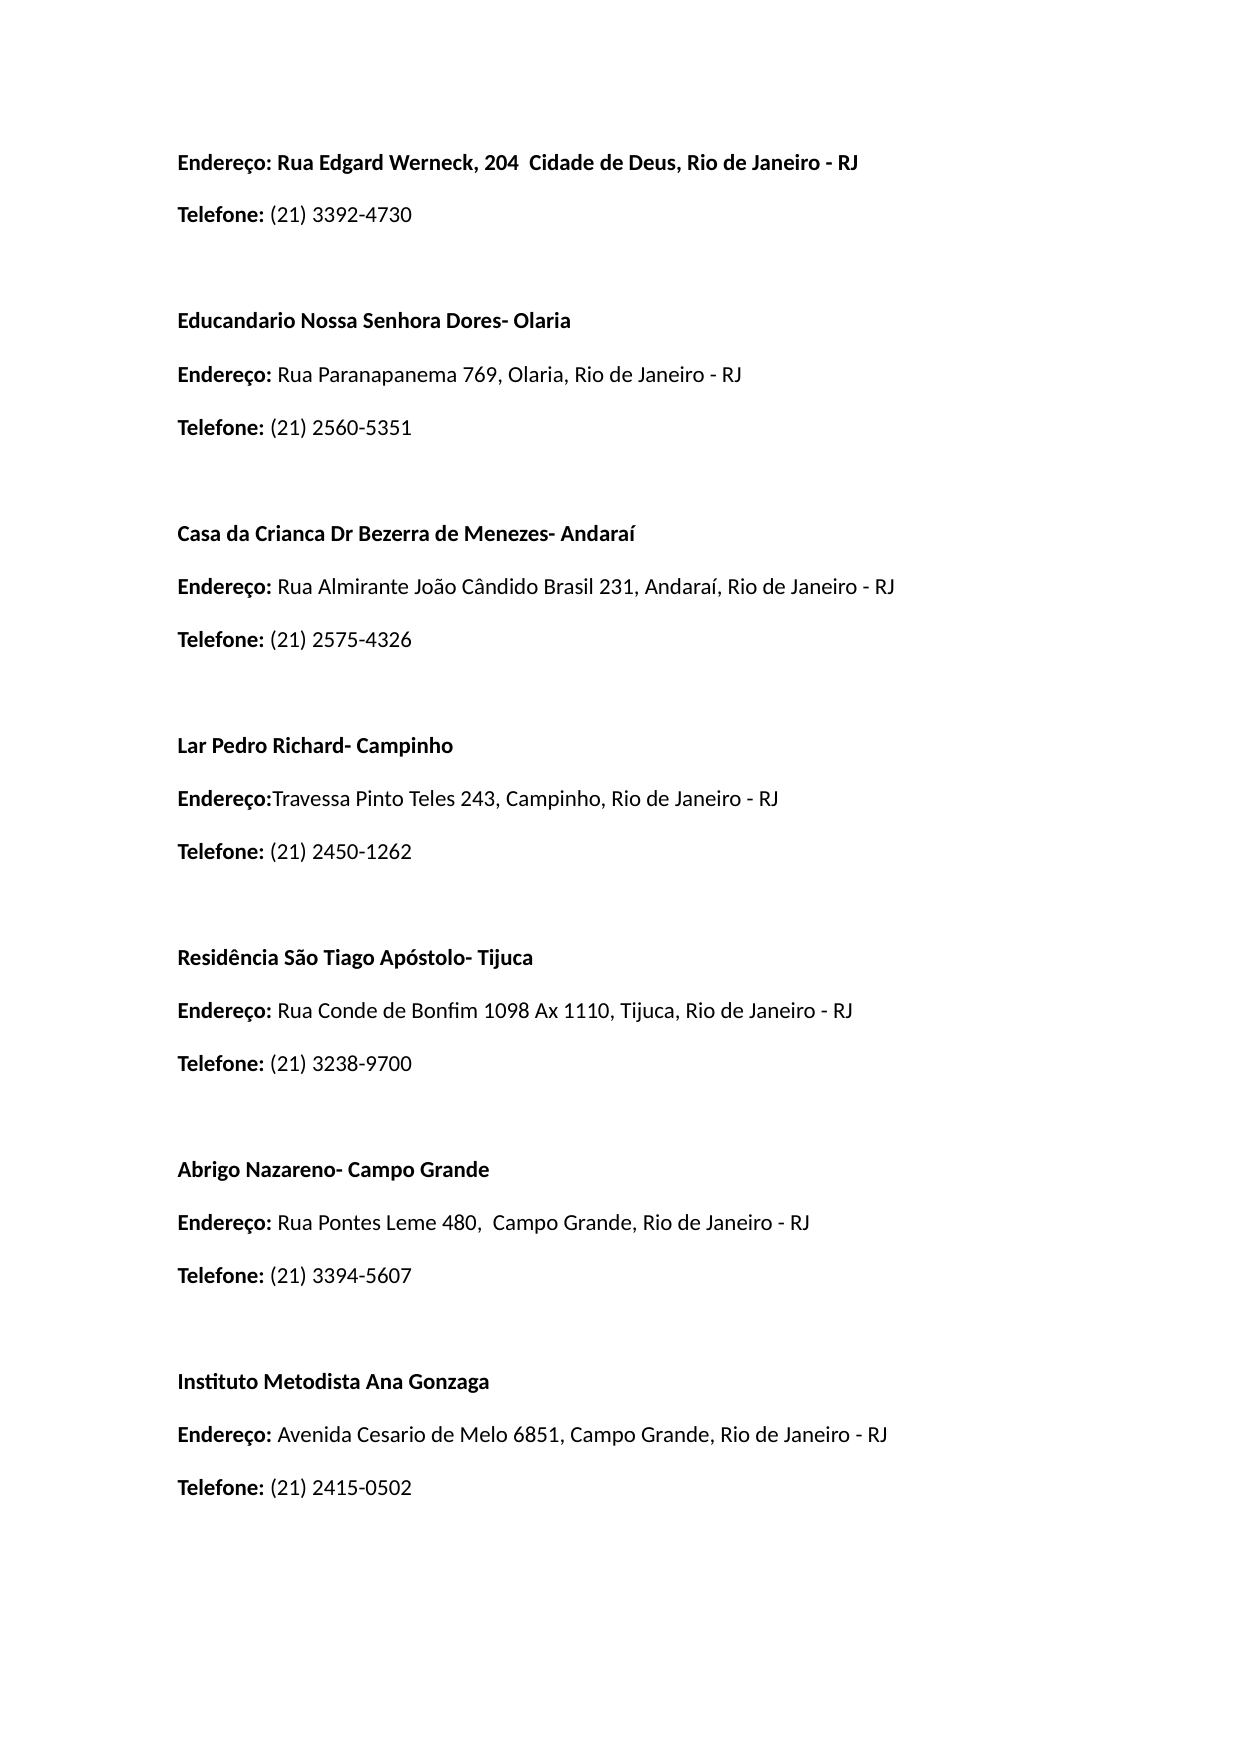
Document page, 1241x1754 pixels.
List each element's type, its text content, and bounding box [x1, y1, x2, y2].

text Endereço: Rua Paranapanema 769, Olaria, Rio de Janeiro - RJ [177, 360, 1063, 388]
text Endereço: Rua Edgard Werneck, 204 Cidade de Deus, Rio de Janeiro - RJ [177, 148, 1063, 176]
text Endereço:Travessa Pinto Teles 243, Campinho, Rio de Janeiro - RJ [177, 784, 1063, 812]
text Educandario Nossa Senhora Dores- Olaria [177, 307, 1063, 335]
text Telefone: (21) 3394-5607 [177, 1261, 1063, 1289]
text Telefone: (21) 3392-4730 [177, 201, 1063, 229]
text Residência São Tiago Apóstolo- Tijuca [177, 943, 1063, 971]
text Endereço: Avenida Cesario de Melo 6851, Campo Grande, Rio de Janeiro - RJ [177, 1420, 1063, 1448]
text Instituto Metodista Ana Gonzaga [177, 1367, 1063, 1395]
text Telefone: (21) 2560-5351 [177, 413, 1063, 441]
text Endereço: Rua Almirante João Cândido Brasil 231, Andaraí, Rio de Janeiro - RJ [177, 572, 1063, 600]
text Casa da Crianca Dr Bezerra de Menezes- Andaraí [177, 519, 1063, 547]
text Endereço: Rua Pontes Leme 480, Campo Grande, Rio de Janeiro - RJ [177, 1208, 1063, 1236]
text Telefone: (21) 2415-0502 [177, 1473, 1063, 1501]
text Endereço: Rua Conde de Bonfim 1098 Ax 1110, Tijuca, Rio de Janeiro - RJ [177, 996, 1063, 1024]
text Telefone: (21) 2575-4326 [177, 625, 1063, 653]
text Lar Pedro Richard- Campinho [177, 731, 1063, 759]
text Telefone: (21) 2450-1262 [177, 837, 1063, 865]
text Telefone: (21) 3238-9700 [177, 1049, 1063, 1077]
text Abrigo Nazareno- Campo Grande [177, 1155, 1063, 1183]
